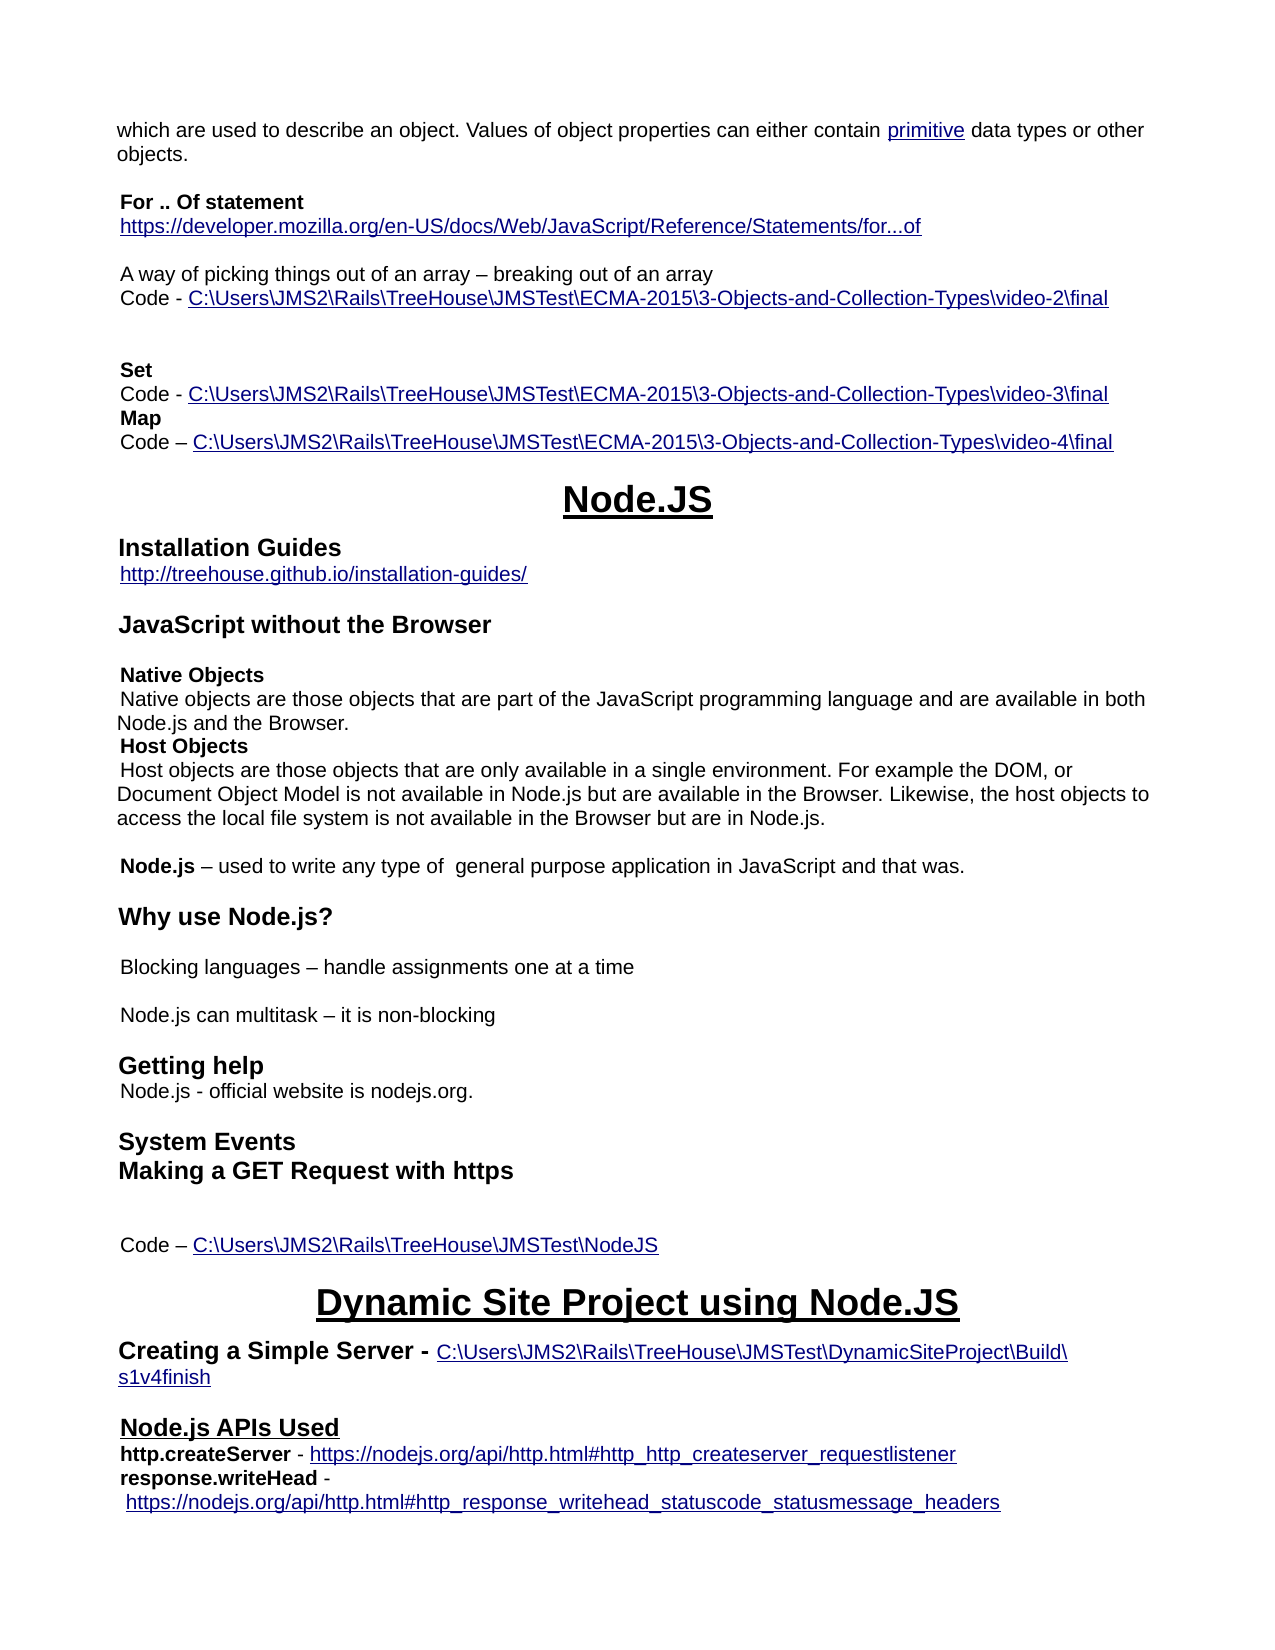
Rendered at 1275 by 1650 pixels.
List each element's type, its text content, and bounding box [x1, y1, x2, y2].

text Set [117, 358, 1157, 382]
subtitle JavaScript without the Browser [118, 610, 1157, 638]
subtitle Why use Node.js? [118, 902, 1157, 931]
text Code – C:\Users\JMS2\Rails\TreeHouse\JMSTest\ECMA-2015\3-Objects-and-Collection-Types\video-4\final [117, 429, 1157, 453]
text Native objects are those objects that are part of the JavaScript programming language and are available in both Node.js and the Browser. [117, 686, 1157, 734]
text Node.js – used to write any type of general purpose application in JavaScript and that was. [117, 854, 1157, 878]
subtitle Dynamic Site Project using Node.JS [118, 1281, 1157, 1324]
text For .. Of statement [117, 190, 1157, 214]
text A way of picking things out of an array – breaking out of an array [117, 262, 1157, 286]
text response.writeHead - [117, 1466, 1157, 1489]
text Host objects are those objects that are only available in a single environment. For example the DOM, or Document Object Model is not available in Node.js but are available in the Browser. Likewise, the host objects to access the local file system is not available in the Browser but are in Node.js. [117, 758, 1157, 830]
text Code – C:\Users\JMS2\Rails\TreeHouse\JMSTest\NodeJS [117, 1233, 1157, 1257]
text http.createServer - https://nodejs.org/api/http.html#http_http_createserver_requestlistener [117, 1442, 1157, 1466]
subtitle Node.JS [118, 477, 1157, 521]
subtitle Creating a Simple Server - C:\Users\JMS2\Rails\TreeHouse\JMSTest\DynamicSiteProject\Build\s1v4finish [118, 1336, 1157, 1389]
subtitle System Events [118, 1127, 1157, 1156]
text Map [117, 406, 1157, 429]
text which are used to describe an object. Values of object properties can either contain primitive data types or other objects. [117, 118, 1157, 166]
text https://developer.mozilla.org/en-US/docs/Web/JavaScript/Reference/Statements/for...of [117, 214, 1157, 238]
text Blocking languages – handle assignments one at a time [117, 955, 1157, 979]
text Node.js can multitask – it is non-blocking [117, 1003, 1157, 1027]
text Host Objects [117, 734, 1157, 758]
subtitle Making a GET Request with https [118, 1156, 1157, 1185]
text Node.js - official website is nodejs.org. [117, 1079, 1157, 1103]
subtitle Getting help [118, 1051, 1157, 1079]
text Native Objects [117, 662, 1157, 686]
text Code - C:\Users\JMS2\Rails\TreeHouse\JMSTest\ECMA-2015\3-Objects-and-Collection-Types\video-3\final [117, 382, 1157, 406]
text Code - C:\Users\JMS2\Rails\TreeHouse\JMSTest\ECMA-2015\3-Objects-and-Collection-Types\video-2\final [117, 286, 1157, 310]
text Node.js APIs Used [117, 1413, 1157, 1442]
text http://treehouse.github.io/installation-guides/ [117, 562, 1157, 586]
text https://nodejs.org/api/http.html#http_response_writehead_statuscode_statusmessage_headers [117, 1489, 1157, 1513]
subtitle Installation Guides [118, 533, 1157, 562]
